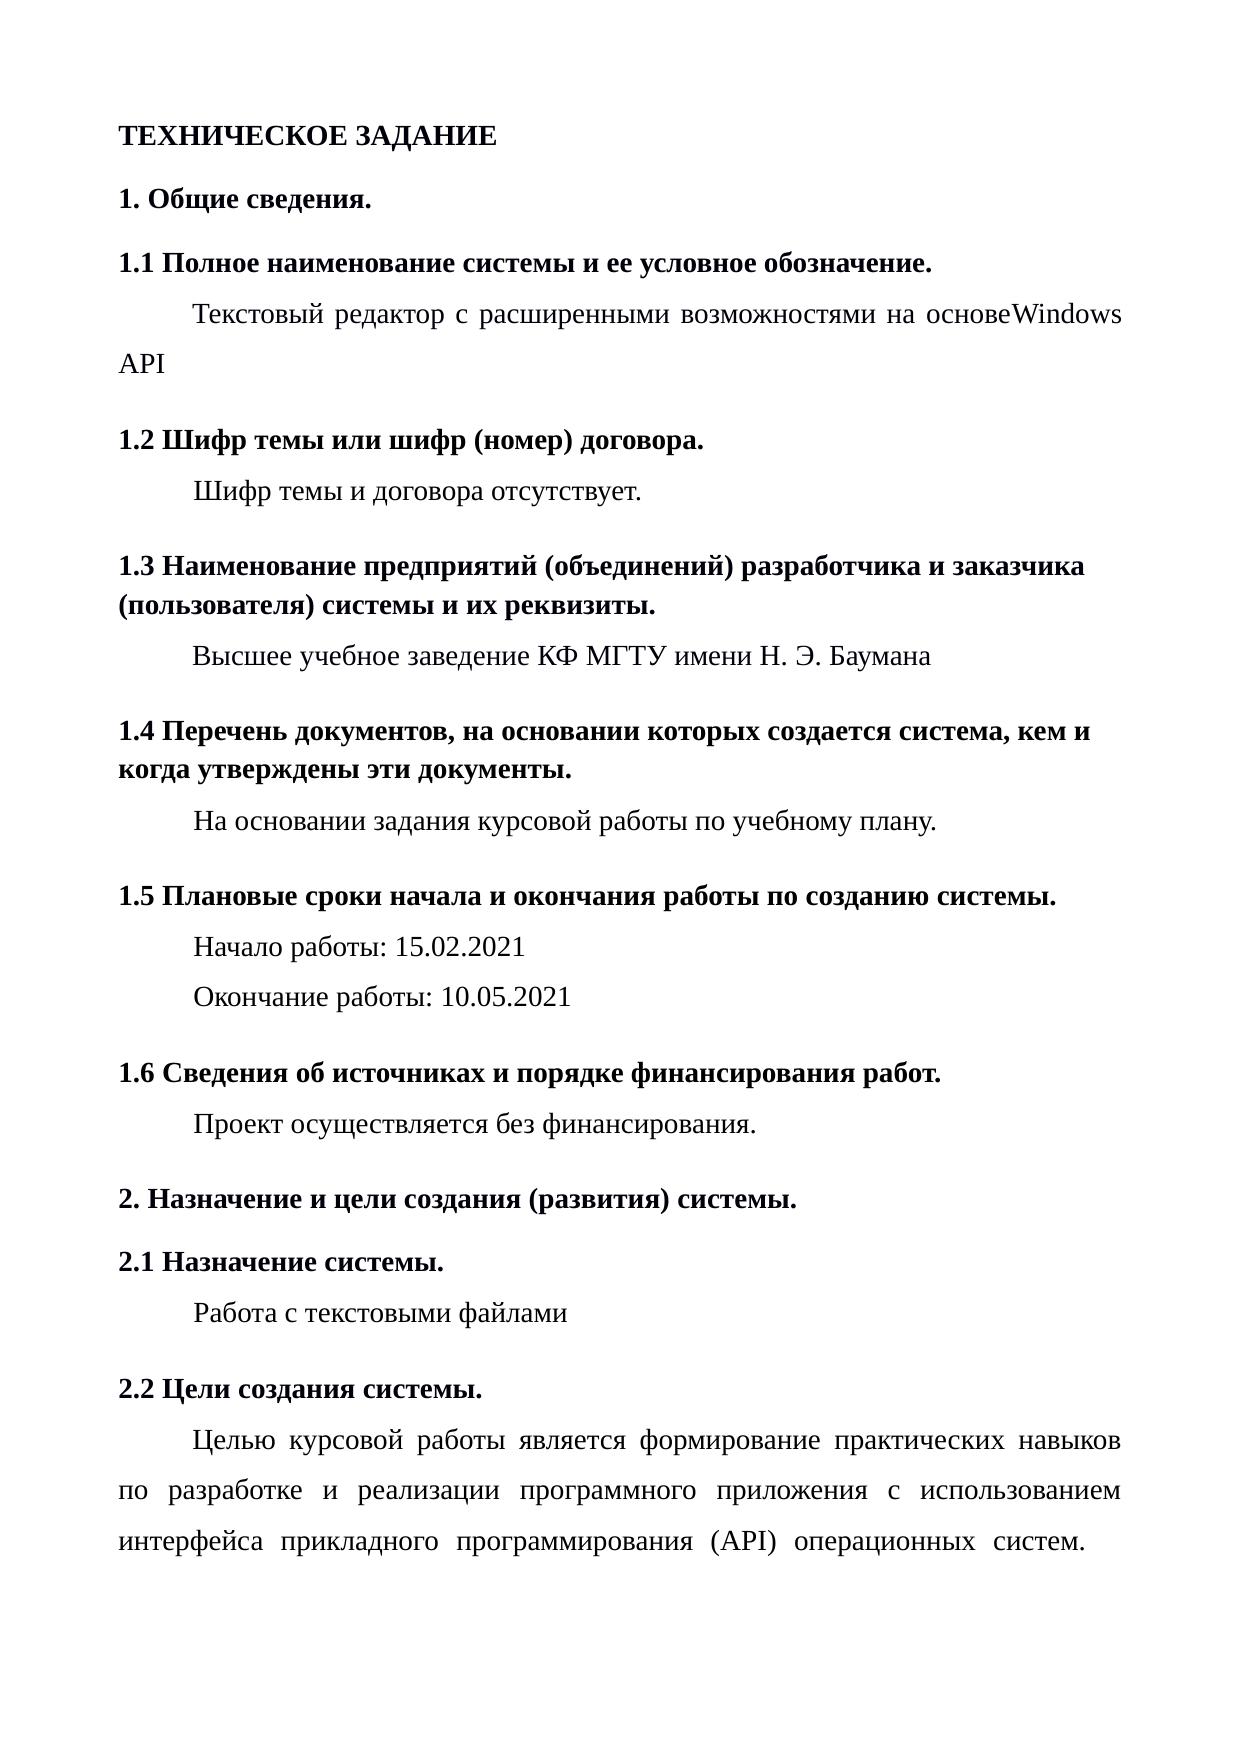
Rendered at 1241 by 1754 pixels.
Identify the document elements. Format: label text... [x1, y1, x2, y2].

subtitle 1.3 Наименование предприятий (объединений) разработчика и заказчика (пользователя) системы и их реквизиты. [118, 548, 1122, 620]
subtitle 1.6 Сведения об источниках и порядке финансирования работ. [118, 1055, 1122, 1088]
text Окончание работы: 10.05.2021 [118, 979, 1122, 1013]
subtitle 2.1 Назначение системы. [118, 1244, 1122, 1278]
text На основании задания курсовой работы по учебному плану. [118, 803, 1122, 836]
subtitle 1.1 Полное наименование системы и ее условное обозначение. [118, 245, 1122, 279]
text Проект осуществляется без финансирования. [118, 1106, 1122, 1139]
subtitle 1. Общие сведения. [118, 182, 1122, 215]
subtitle 1.2 Шифр темы или шифр (номер) договора. [118, 422, 1122, 455]
subtitle 1.4 Перечень документов, на основании которых создается система, кем и когда утверждены эти документы. [118, 713, 1122, 785]
text Высшее учебное заведение КФ МГТУ имени Н. Э. Баумана [118, 638, 1122, 671]
text Целью курсовой работы является формирование практических навыков по разработке и реализации программного приложения с использованием интерфейса прикладного программирования (АРI) операционных систем. [118, 1422, 1122, 1556]
subtitle 2.2 Цели создания системы. [118, 1371, 1122, 1404]
subtitle 1.5 Плановые сроки начала и окончания работы по созданию системы. [118, 878, 1122, 912]
text Текстовый редактор с расширенными возможностями на основеWindows API [118, 296, 1122, 380]
subtitle 2. Назначение и цели создания (развития) системы. [118, 1181, 1122, 1214]
text Работа с текстовыми файлами [118, 1296, 1122, 1329]
text Шифр темы и договора отсутствует. [118, 473, 1122, 506]
subtitle ТЕХНИЧЕСКОЕ ЗАДАНИЕ [118, 118, 1122, 152]
text Начало работы: 15.02.2021 [118, 929, 1122, 963]
